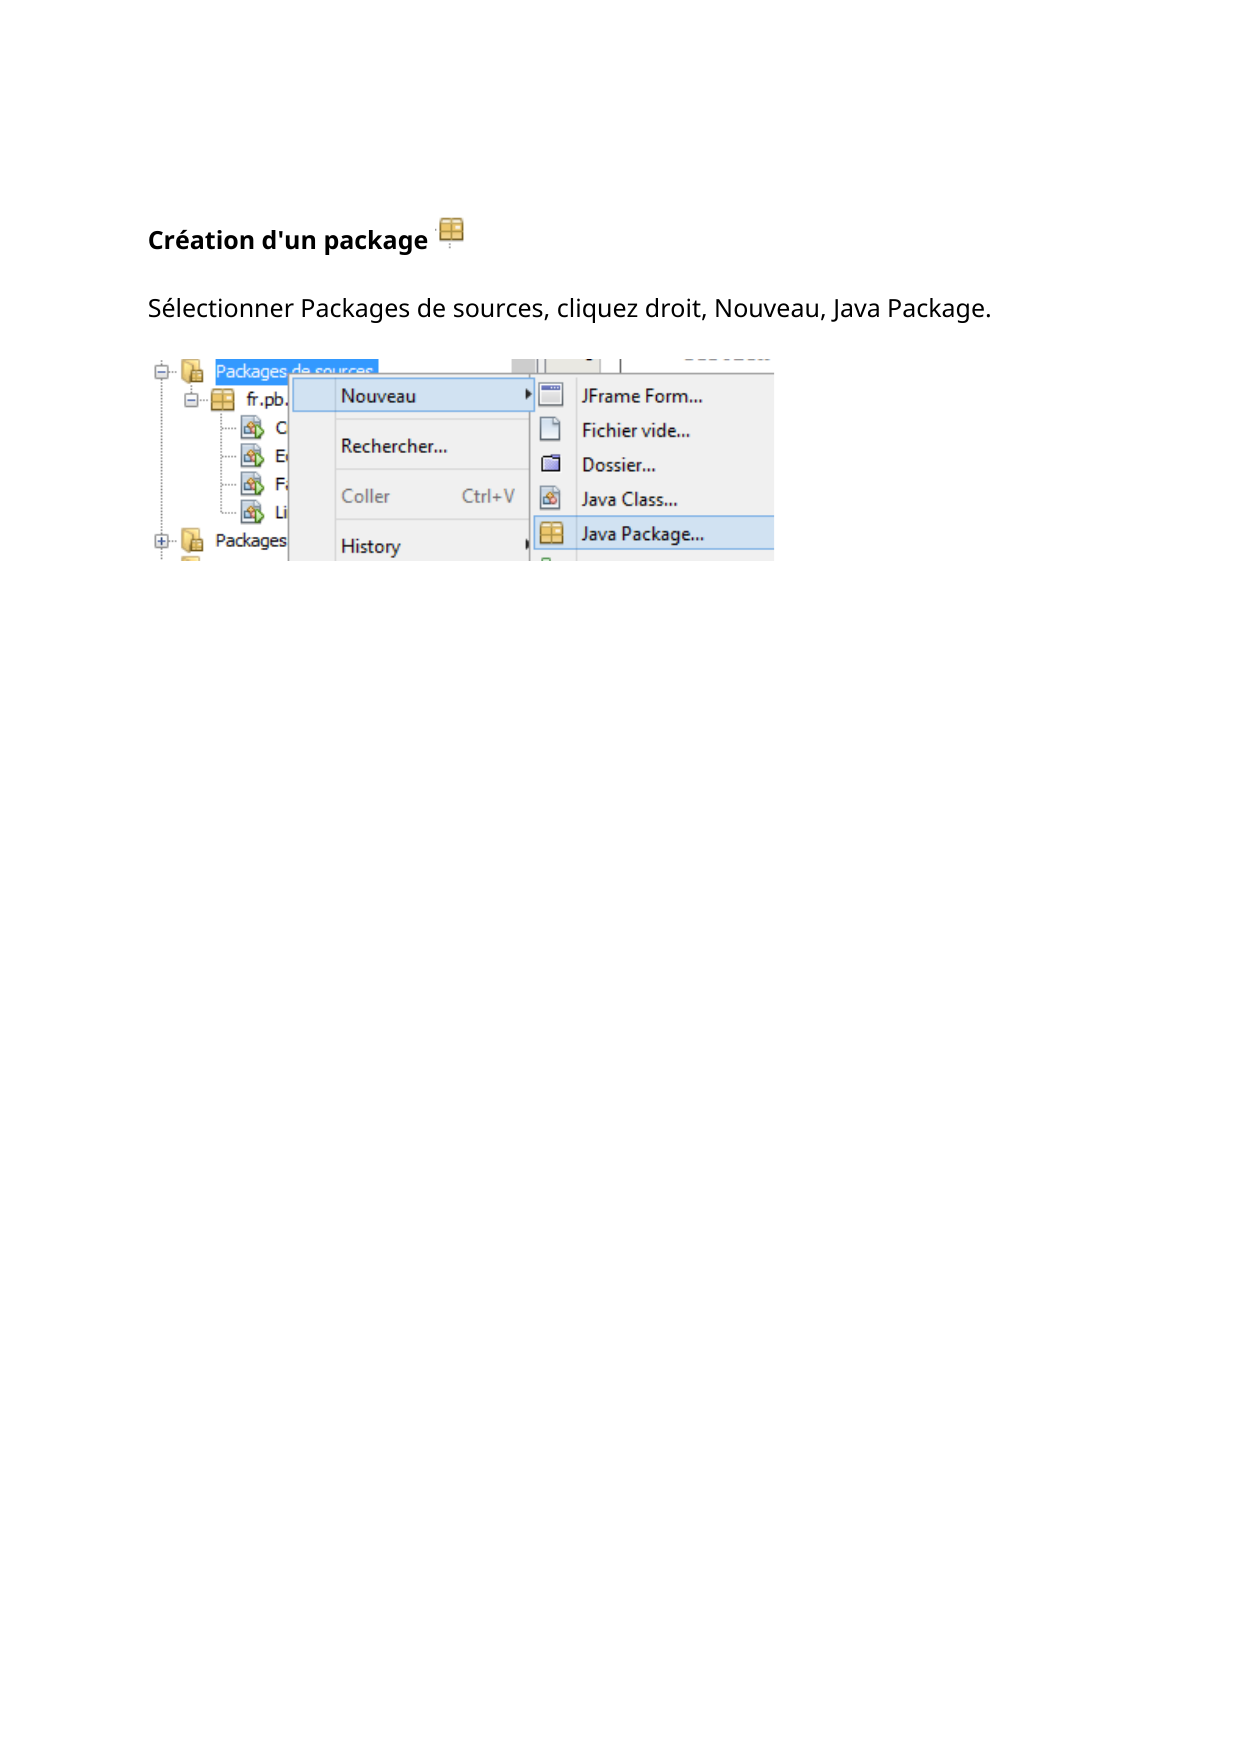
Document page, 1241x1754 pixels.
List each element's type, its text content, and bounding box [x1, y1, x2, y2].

picture [435, 215, 470, 250]
text Création d'un package [148, 215, 1092, 257]
picture [147, 359, 775, 561]
text Sélectionner Packages de sources, cliquez droit, Nouveau, Java Package. [148, 291, 1092, 325]
